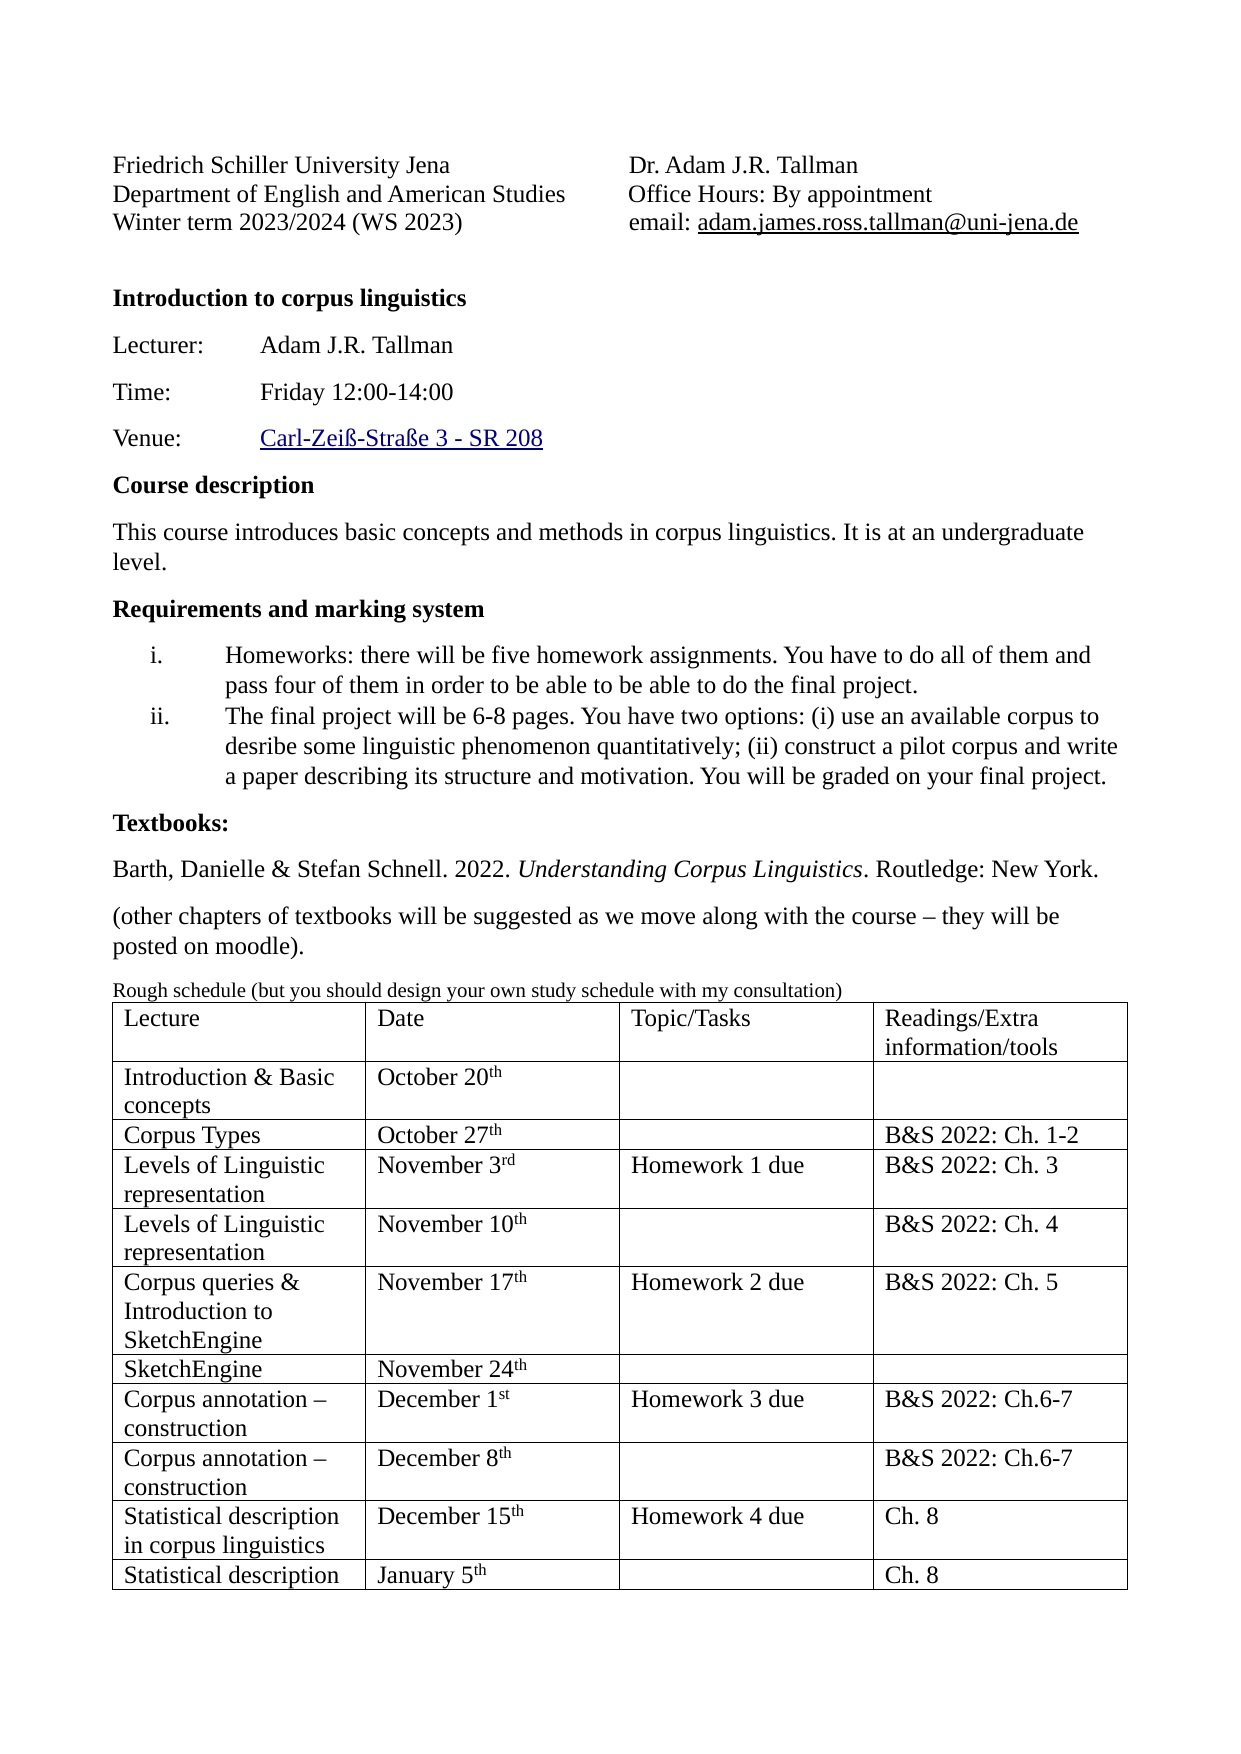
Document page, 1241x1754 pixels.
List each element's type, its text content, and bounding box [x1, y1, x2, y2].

table_cell Introduction & Basic concepts [113, 1062, 365, 1119]
table_cell Statistical description in corpus linguistics [113, 1501, 365, 1559]
table_cell [620, 1120, 873, 1149]
text Rough schedule (but you should design your own study schedule with my consultation) [112, 978, 1128, 1002]
table_cell January 5th [366, 1560, 619, 1589]
table_cell December 1st [366, 1384, 619, 1442]
table_cell November 24th [366, 1355, 619, 1383]
table_cell B&S 2022: Ch.6-7 [874, 1443, 1127, 1500]
table_cell Statistical description [113, 1560, 365, 1589]
table_cell B&S 2022: Ch. 3 [874, 1150, 1127, 1208]
table_cell November 17th [366, 1267, 619, 1353]
table_cell [620, 1062, 873, 1119]
table_cell November 3rd [366, 1150, 619, 1208]
table_header Lecture [113, 1003, 365, 1061]
table_header Date [366, 1003, 619, 1061]
table_cell October 27th [366, 1120, 619, 1149]
table_cell B&S 2022: Ch. 4 [874, 1209, 1127, 1266]
table_cell Ch. 8 [874, 1560, 1127, 1589]
table_header Readings/Extra information/tools [874, 1003, 1127, 1061]
table_cell SketchEngine [113, 1355, 365, 1383]
table_cell Corpus annotation – construction [113, 1443, 365, 1500]
text Introduction to corpus linguistics [112, 283, 1128, 312]
table_cell B&S 2022: Ch.6-7 [874, 1384, 1127, 1442]
table_cell December 15th [366, 1501, 619, 1559]
table_cell B&S 2022: Ch. 1-2 [874, 1120, 1127, 1149]
table_cell [620, 1209, 873, 1266]
text Winter term 2023/2024 (WS 2023) email: adam.james.ross.tallman@uni-jena.de [112, 207, 1128, 236]
text Requirements and marking system [112, 594, 1128, 622]
table_cell [620, 1560, 873, 1589]
table_cell B&S 2022: Ch. 5 [874, 1267, 1127, 1353]
table_cell October 20th [366, 1062, 619, 1119]
text This course introduces basic concepts and methods in corpus linguistics. It is at an undergraduate level. [112, 517, 1128, 576]
table_cell November 10th [366, 1209, 619, 1266]
table_cell [620, 1443, 873, 1500]
table_cell Homework 3 due [620, 1384, 873, 1442]
text Lecturer: Adam J.R. Tallman [112, 330, 1128, 358]
table_cell Levels of Linguistic representation [113, 1209, 365, 1266]
table_cell Homework 2 due [620, 1267, 873, 1353]
text Barth, Danielle & Stefan Schnell. 2022. Understanding Corpus Linguistics. Routledge: New York. [112, 854, 1128, 883]
text Course description [112, 470, 1128, 499]
table_cell Homework 1 due [620, 1150, 873, 1208]
list Homeworks: there will be five homework assignments. You have to do all of them and pass four of them in order to be able to be able to do the final project. [150, 641, 1128, 699]
table_cell December 8th [366, 1443, 619, 1500]
table_cell Ch. 8 [874, 1501, 1127, 1559]
text Time: Friday 12:00-14:00 [112, 377, 1128, 405]
table_header Topic/Tasks [620, 1003, 873, 1061]
table_cell Homework 4 due [620, 1501, 873, 1559]
text (other chapters of textbooks will be suggested as we move along with the course – they will be posted on moodle). [112, 901, 1128, 960]
text Textbooks: [112, 808, 1128, 836]
table_cell Levels of Linguistic representation [113, 1150, 365, 1208]
text Department of English and American Studies Office Hours: By appointment [112, 179, 1128, 207]
table_cell Corpus Types [113, 1120, 365, 1149]
table_cell Corpus queries & Introduction to SketchEngine [113, 1267, 365, 1353]
table_cell [620, 1355, 873, 1383]
text Friedrich Schiller University Jena Dr. Adam J.R. Tallman [112, 150, 1128, 179]
table_cell [874, 1062, 1127, 1119]
table_cell [874, 1355, 1127, 1383]
list The final project will be 6-8 pages. You have two options: (i) use an available corpus to desribe some linguistic phenomenon quantitatively; (ii) construct a pilot corpus and write a paper describing its structure and motivation. You will be graded on your final project. [150, 701, 1128, 790]
table_cell Corpus annotation – construction [113, 1384, 365, 1442]
text Venue: Carl-Zeiß-Straße 3 - SR 208 [112, 423, 1128, 452]
